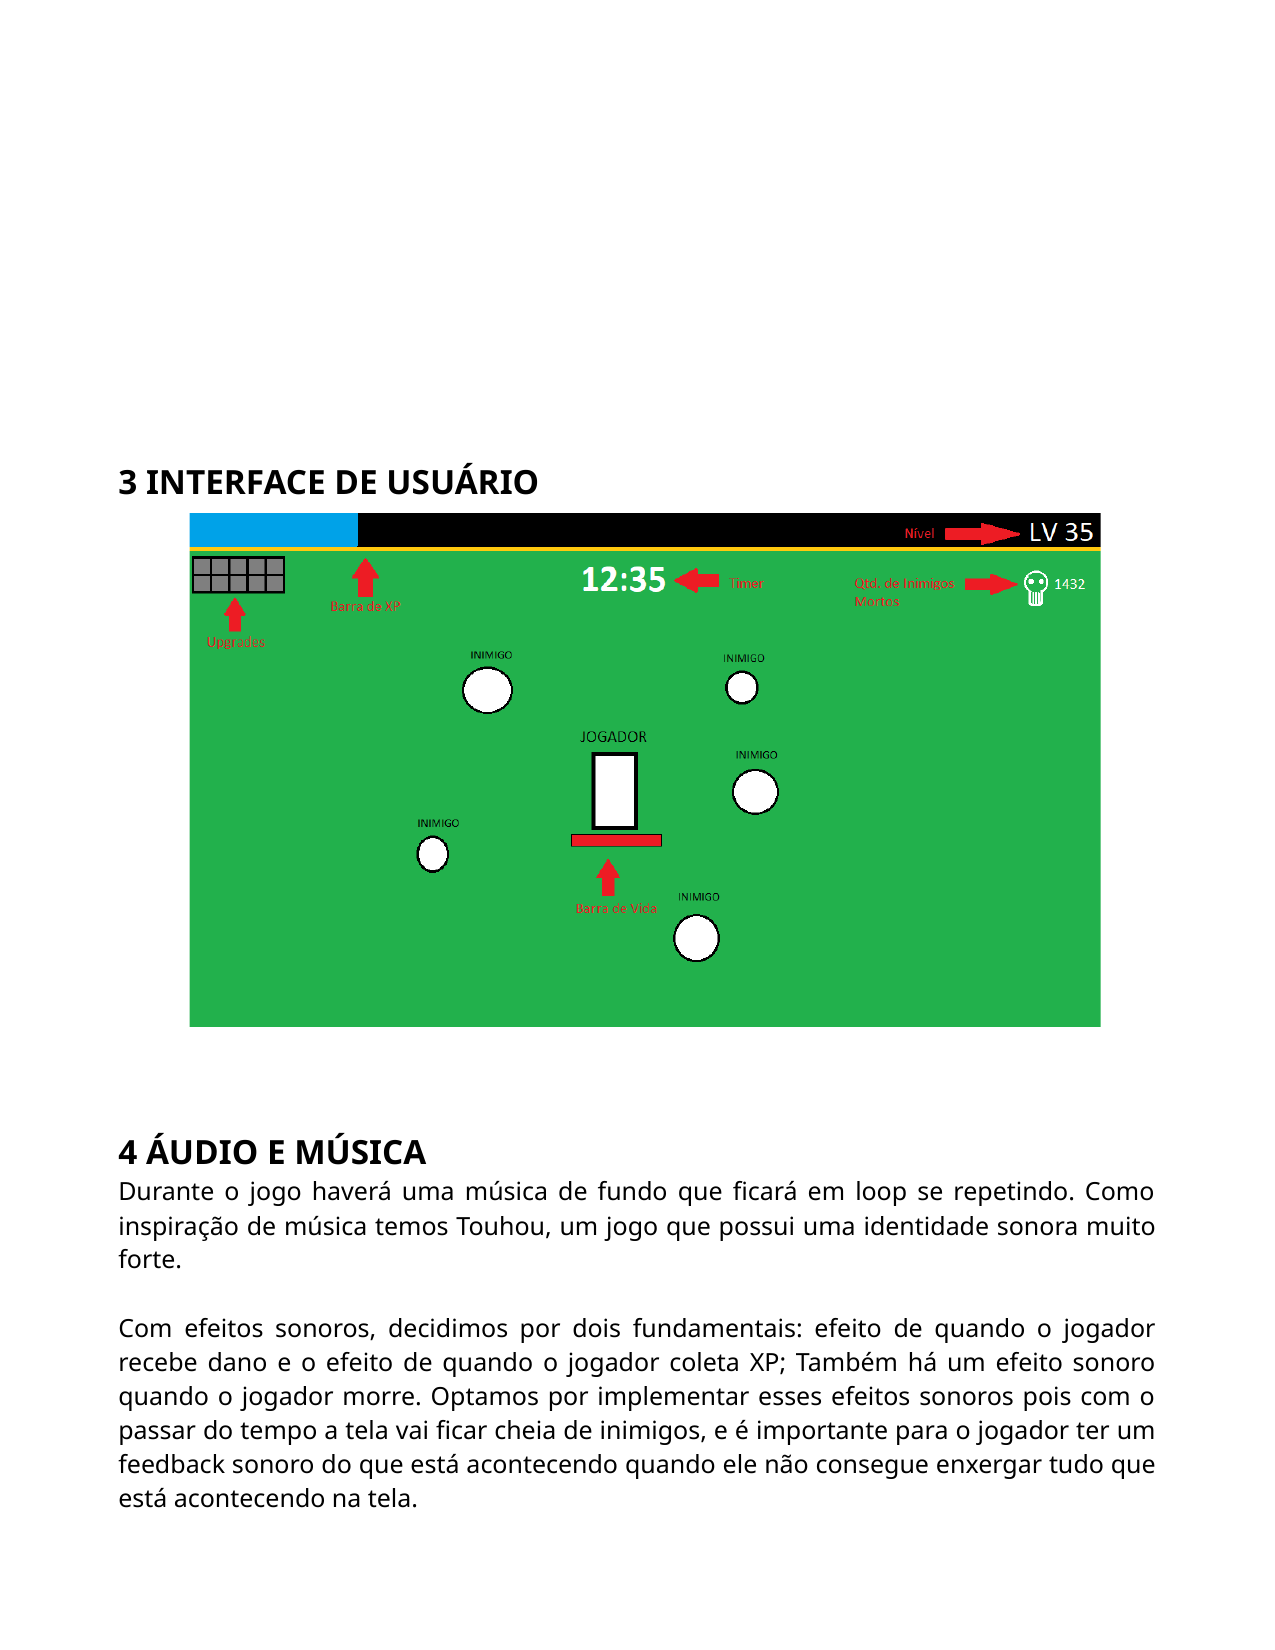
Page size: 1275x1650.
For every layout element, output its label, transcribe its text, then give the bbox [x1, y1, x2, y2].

text 4 ÁUDIO E MÚSICA [118, 1129, 1157, 1174]
text Com efeitos sonoros, decidimos por dois fundamentais: efeito de quando o jogador recebe dano e o efeito de quando o jogador coleta XP; Também há um efeito sonoro quando o jogador morre. Optamos por implementar esses efeitos sonoros pois com o passar do tempo a tela vai ficar cheia de inimigos, e é importante para o jogador ter um feedback sonoro do que está acontecendo quando ele não consegue enxergar tudo que está acontecendo na tela. [118, 1310, 1157, 1515]
text 3 INTERFACE DE USUÁRIO [118, 459, 1157, 504]
text Durante o jogo haverá uma música de fundo que ficará em loop se repetindo. Como inspiração de música temos Touhou, um jogo que possui uma identidade sonora muito forte. [118, 1174, 1157, 1276]
picture [189, 513, 1101, 1027]
